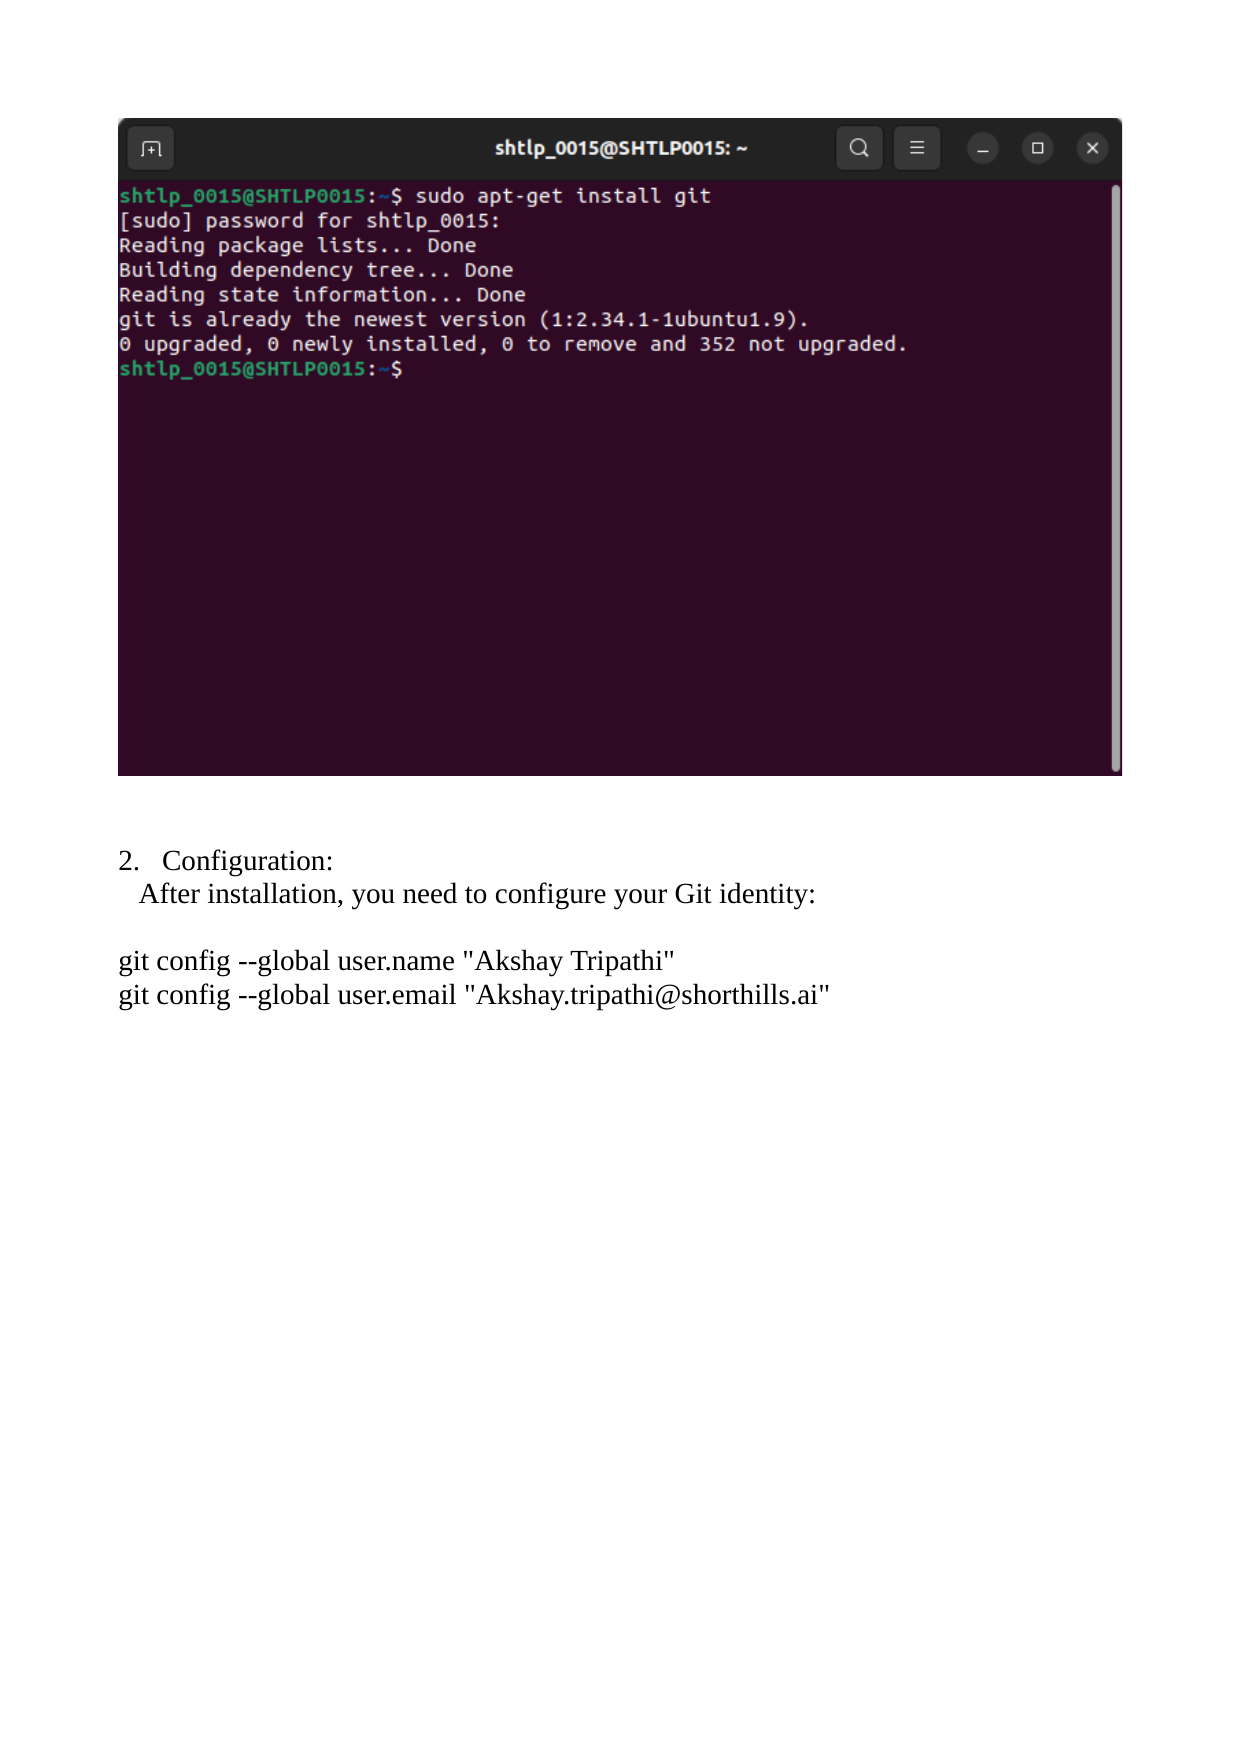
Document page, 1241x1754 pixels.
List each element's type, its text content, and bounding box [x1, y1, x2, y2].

picture [118, 118, 1123, 776]
text git config --global user.name "Akshay Tripathi" [118, 943, 1122, 977]
text After installation, you need to configure your Git identity: [118, 876, 1122, 910]
text git config --global user.email "Akshay.tripathi@shorthills.ai" [118, 977, 1122, 1010]
text 2. Configuration: [118, 843, 1122, 876]
